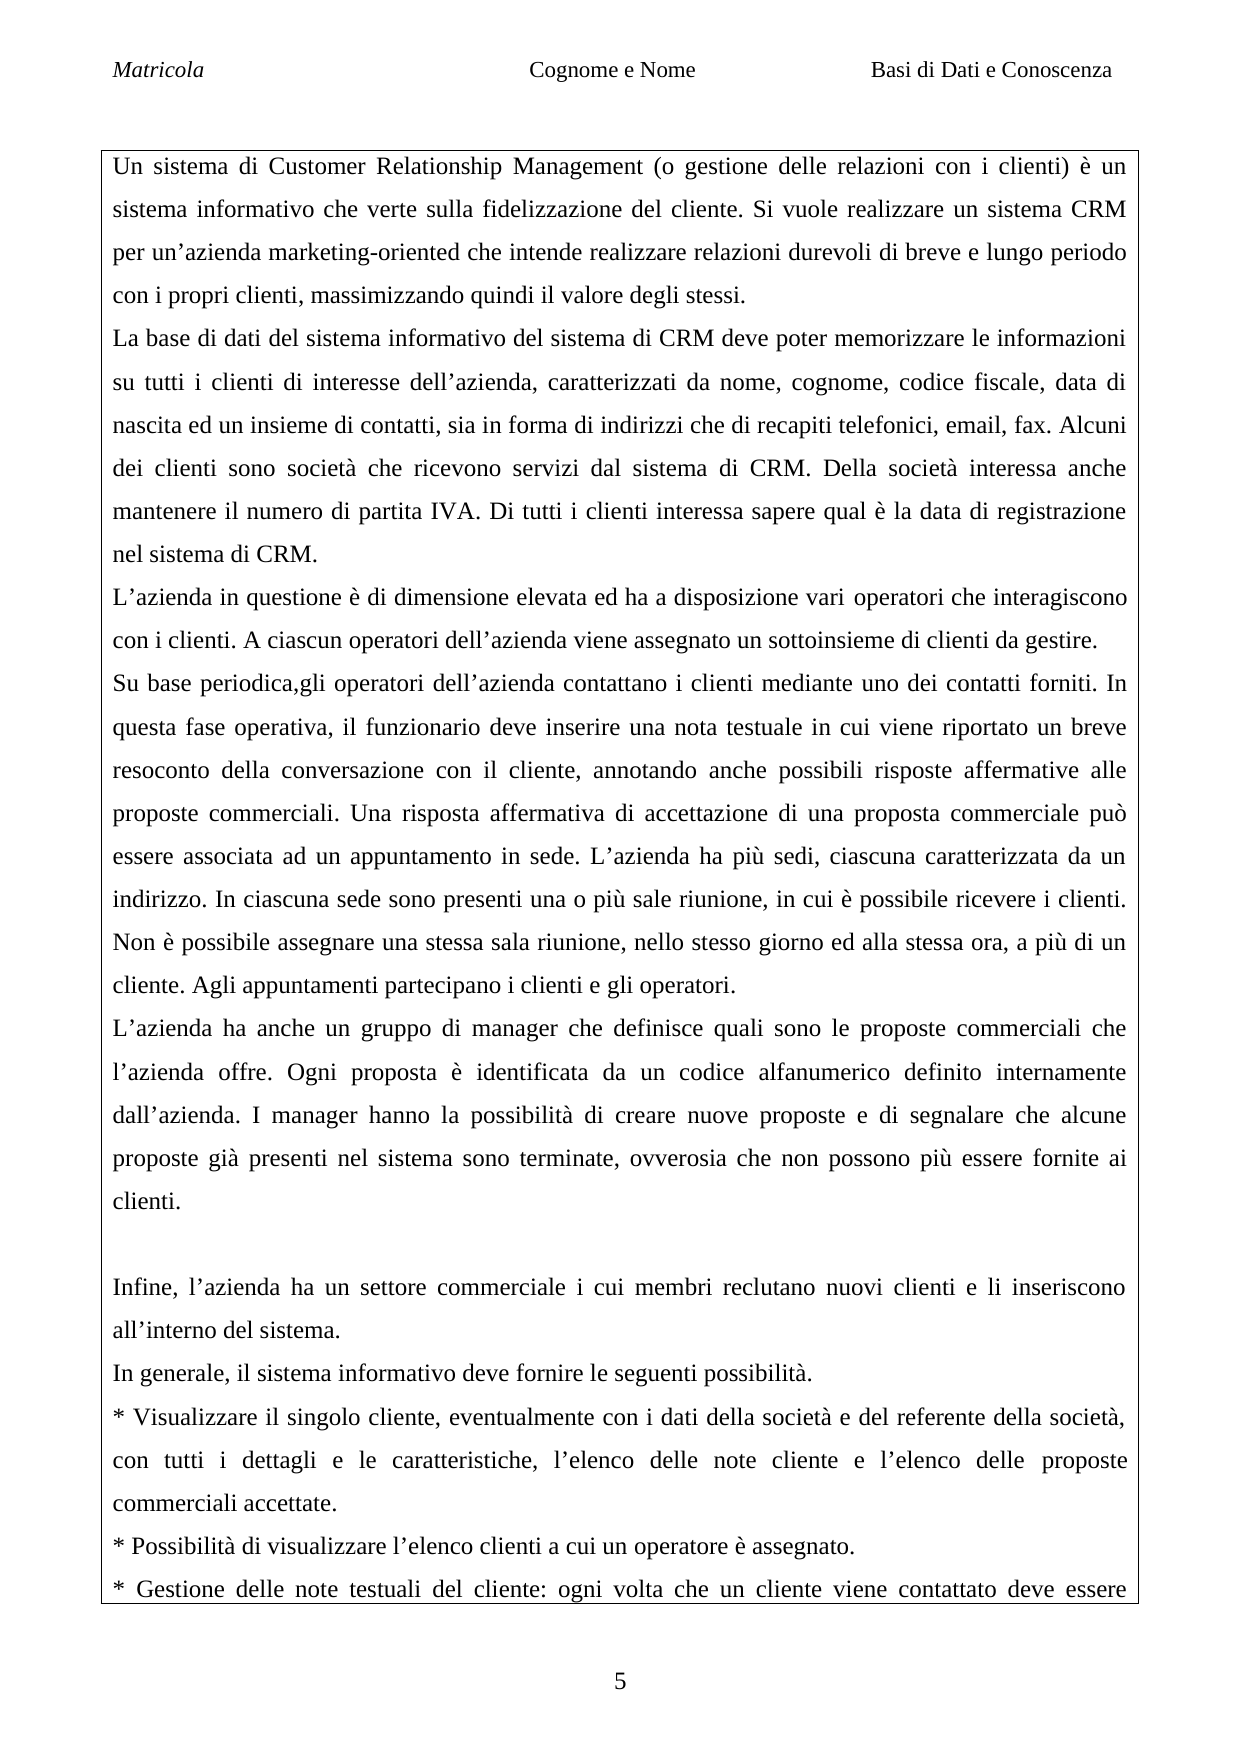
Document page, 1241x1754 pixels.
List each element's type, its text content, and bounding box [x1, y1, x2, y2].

table_header Un sistema di Customer Relationship Management (o gestione delle relazioni con i clienti) è un sistema informativo che verte sulla fidelizzazione del cliente. Si vuole realizzare un sistema CRM per un’azienda marketing-oriented che intende realizzare relazioni durevoli di breve e lungo periodo con i propri clienti, massimizzando quindi il valore degli stessi. La base di dati del sistema informativo del sistema di CRM deve poter memorizzare le informazioni su tutti i clienti di interesse dell’azienda, caratterizzati da nome, cognome, codice fiscale, data di nascita ed un insieme di contatti, sia in forma di indirizzi che di recapiti telefonici, email, fax. Alcuni dei clienti sono società che ricevono servizi dal sistema di CRM. Della società interessa anche mantenere il numero di partita IVA. Di tutti i clienti interessa sapere qual è la data di registrazione nel sistema di CRM. L’azienda in questione è di dimensione elevata ed ha a disposizione vari operatori che interagiscono con i clienti. A ciascun operatori dell’azienda viene assegnato un sottoinsieme di clienti da gestire. Su base periodica,gli operatori dell’azienda contattano i clienti mediante uno dei contatti forniti. In questa fase operativa, il funzionario deve inserire una nota testuale in cui viene riportato un breve resoconto della conversazione con il cliente, annotando anche possibili risposte affermative alle proposte commerciali. Una risposta affermativa di accettazione di una proposta commerciale può essere associata ad un appuntamento in sede. L’azienda ha più sedi, ciascuna caratterizzata da un indirizzo. In ciascuna sede sono presenti una o più sale riunione, in cui è possibile ricevere i clienti. Non è possibile assegnare una stessa sala riunione, nello stesso giorno ed alla stessa ora, a più di un cliente. Agli appuntamenti partecipano i clienti e gli operatori. L’azienda ha anche un gruppo di manager che definisce quali sono le proposte commerciali che l’azienda offre. Ogni proposta è identificata da un codice alfanumerico definito internamente dall’azienda. I manager hanno la possibilità di creare nuove proposte e di segnalare che alcune proposte già presenti nel sistema sono terminate, ovverosia che non possono più essere fornite ai clienti. Infine, l’azienda ha un settore commerciale i cui membri reclutano nuovi clienti e li inseriscono all’interno del sistema. In generale, il sistema informativo deve fornire le seguenti possibilità. * Visualizzare il singolo cliente, eventualmente con i dati della società e del referente della società, con tutti i dettagli e le caratteristiche, l’elenco delle note cliente e l’elenco delle proposte commerciali accettate. * Possibilità di visualizzare l’elenco clienti a cui un operatore è assegnato. * Gestione delle note testuali del cliente: ogni volta che un cliente viene contattato deve essere [102, 151, 1138, 1603]
